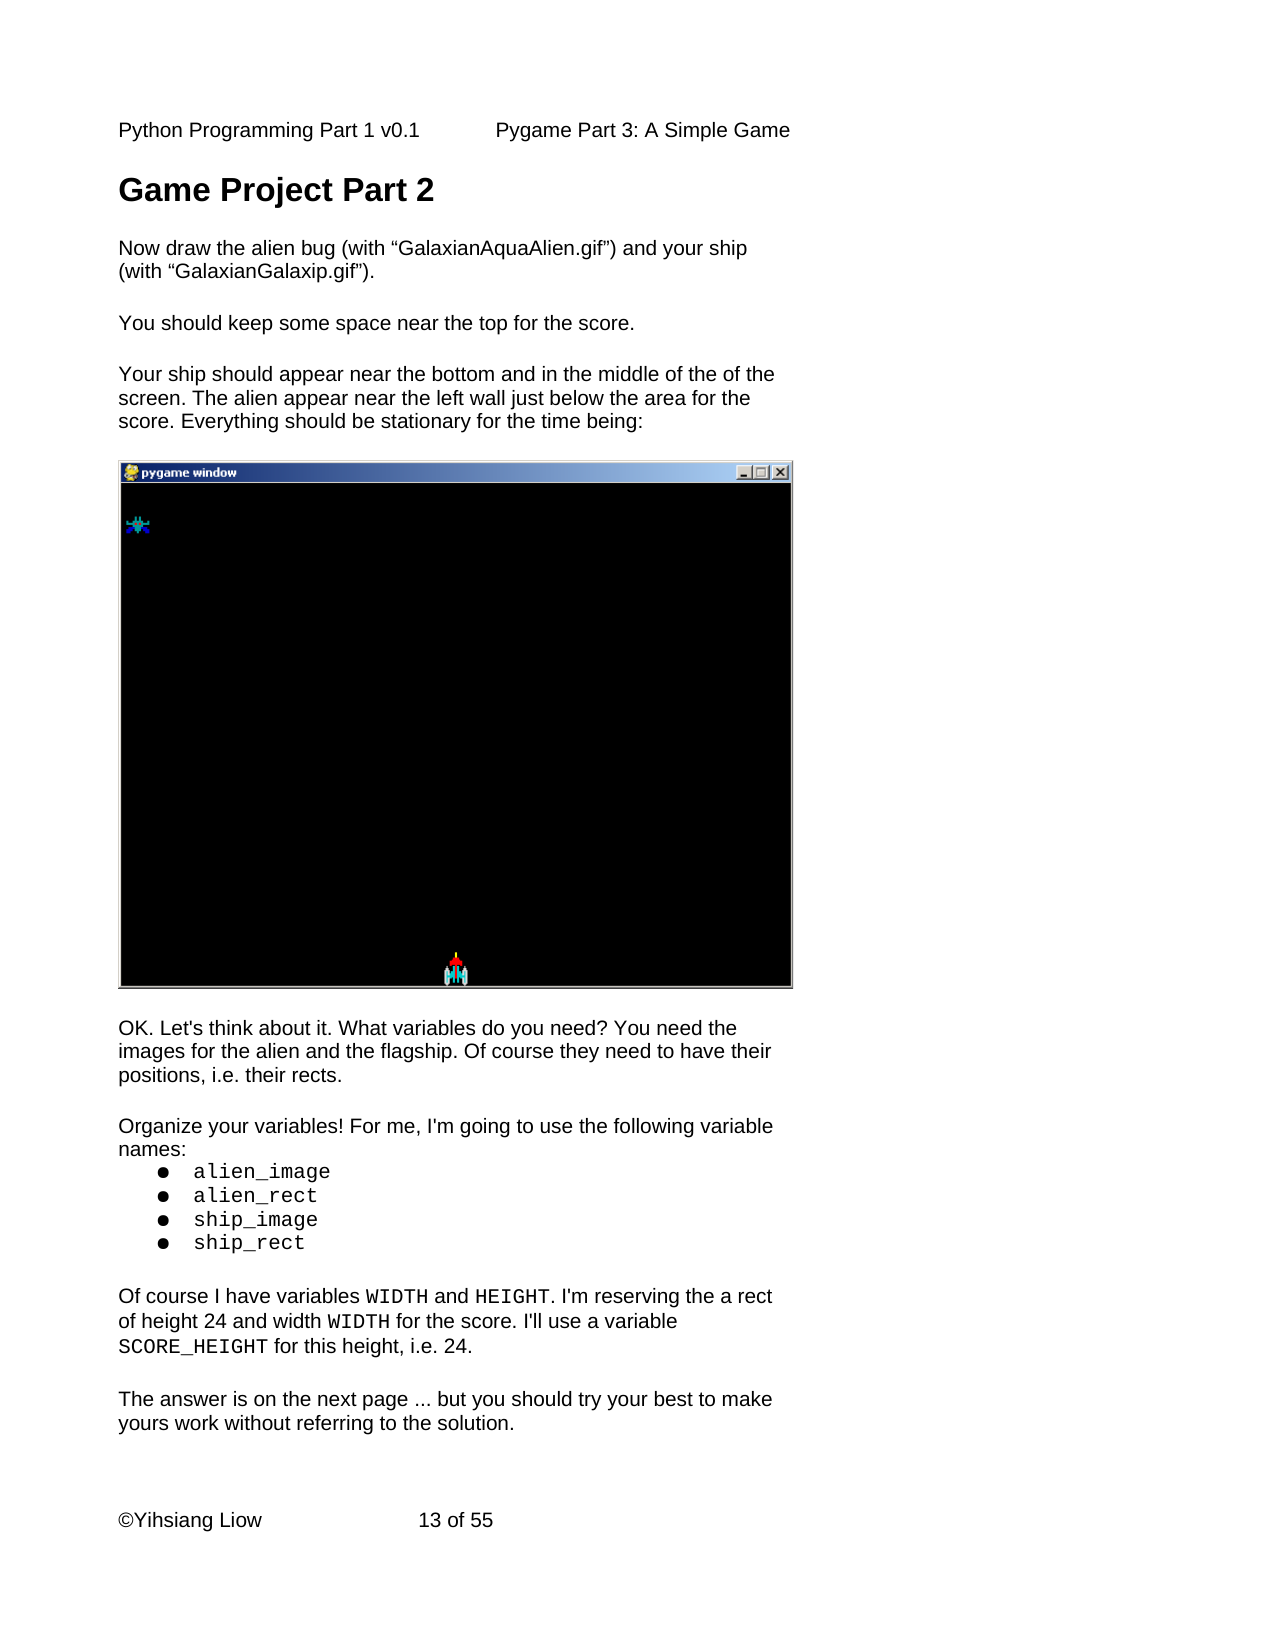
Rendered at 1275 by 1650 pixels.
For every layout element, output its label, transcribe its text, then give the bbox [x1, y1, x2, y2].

text The answer is on the next page ... but you should try your best to make yours work without referring to the solution. [118, 1388, 793, 1434]
list ship_rect [156, 1232, 793, 1256]
list alien_image [156, 1161, 793, 1185]
text Organize your variables! For me, I'm going to use the following variable names: [118, 1115, 793, 1161]
picture [118, 460, 794, 989]
text Game Project Part 2 [118, 171, 793, 208]
text Your ship should appear near the bottom and in the middle of the of the screen. The alien appear near the left wall just below the area for the score. Everything should be stationary for the time being: [118, 363, 793, 432]
list alien_rect [156, 1185, 793, 1208]
list ship_image [156, 1208, 793, 1232]
text Now draw the alien bug (with “GalaxianAquaAlien.gif”) and your ship (with “GalaxianGalaxip.gif”). [118, 236, 793, 283]
text Of course I have variables WIDTH and HEIGHT. I'm reserving the a rect of height 24 and width WIDTH for the score. I'll use a variable SCORE_HEIGHT for this height, i.e. 24. [118, 1284, 793, 1359]
text You should keep some space near the top for the score. [118, 311, 793, 334]
text OK. Let's think about it. What variables do you need? You need the images for the alien and the flagship. Of course they need to have their positions, i.e. their rects. [118, 1017, 793, 1086]
